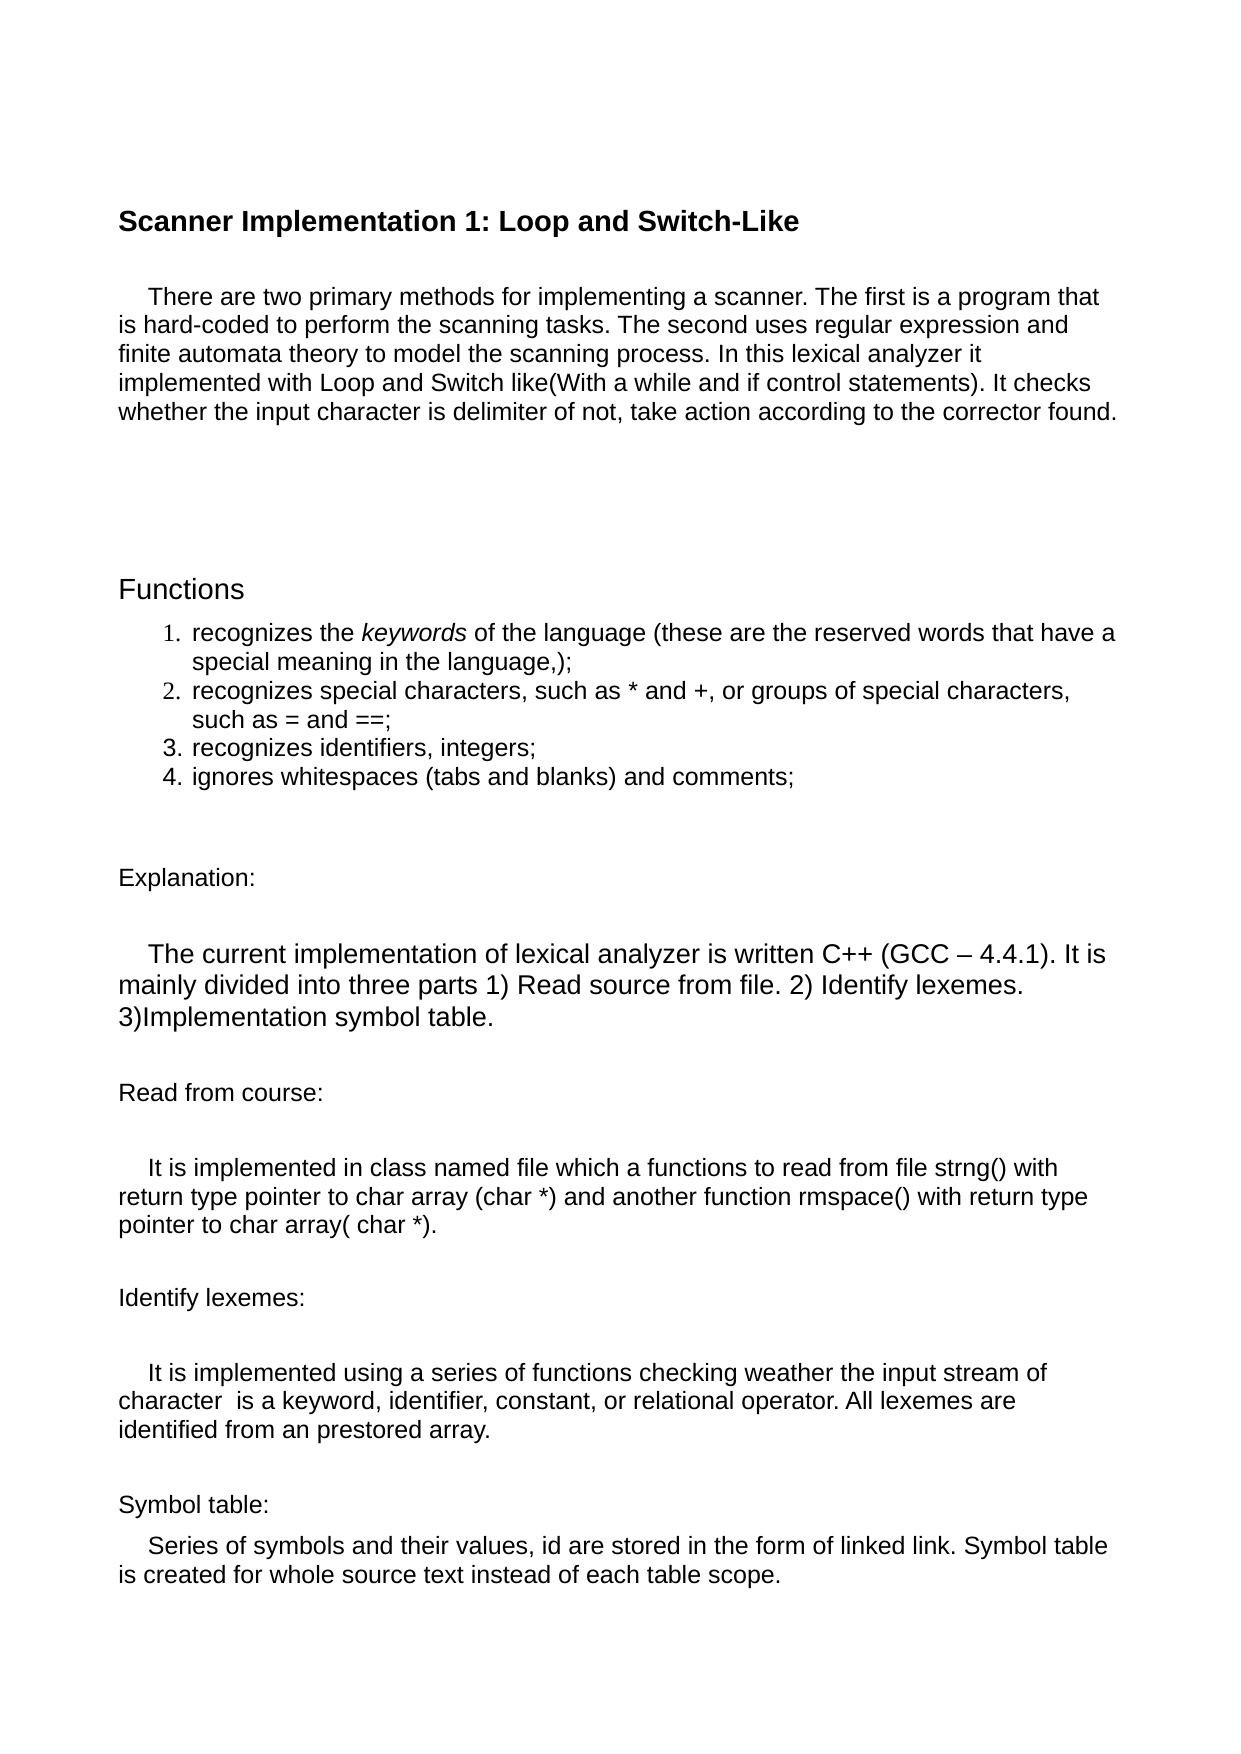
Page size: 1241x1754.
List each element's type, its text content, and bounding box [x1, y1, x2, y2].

text Scanner Implementation 1: Loop and Switch-Like [118, 204, 1122, 238]
text The current implementation of lexical analyzer is written C++ (GCC – 4.4.1). It is mainly divided into three parts 1) Read source from file. 2) Identify lexemes. 3)Implementation symbol table. [118, 938, 1122, 1032]
text Functions [118, 572, 1122, 606]
text Series of symbols and their values, id are stored in the form of linked link. Symbol table is created for whole source text instead of each table scope. [118, 1531, 1122, 1588]
text Read from course: [118, 1078, 1122, 1107]
list recognizes identifiers, integers; [162, 733, 1122, 762]
list ignores whitespaces (tabs and blanks) and comments; [162, 762, 1122, 791]
list recognizes the keywords of the language (these are the reserved words that have a special meaning in the language,); [162, 618, 1122, 676]
text There are two primary methods for implementing a scanner. The first is a program that is hard-coded to perform the scanning tasks. The second uses regular expression and finite automata theory to model the scanning process. In this lexical analyzer it implemented with Loop and Switch like(With a while and if control statements). It checks whether the input character is delimiter of not, take action according to the corrector found. [118, 282, 1122, 425]
text Symbol table: [118, 1490, 1122, 1518]
text Explanation: [118, 863, 1122, 892]
text It is implemented in class named file which a functions to read from file strng() with return type pointer to char array (char *) and another function rmspace() with return type pointer to char array( char *). [118, 1153, 1122, 1239]
text Identify lexemes: [118, 1283, 1122, 1311]
list recognizes special characters, such as * and +, or groups of special characters, such as = and ==; [162, 676, 1122, 733]
text It is implemented using a series of functions checking weather the input stream of character is a keyword, identifier, constant, or relational operator. All lexemes are identified from an prestored array. [118, 1357, 1122, 1444]
